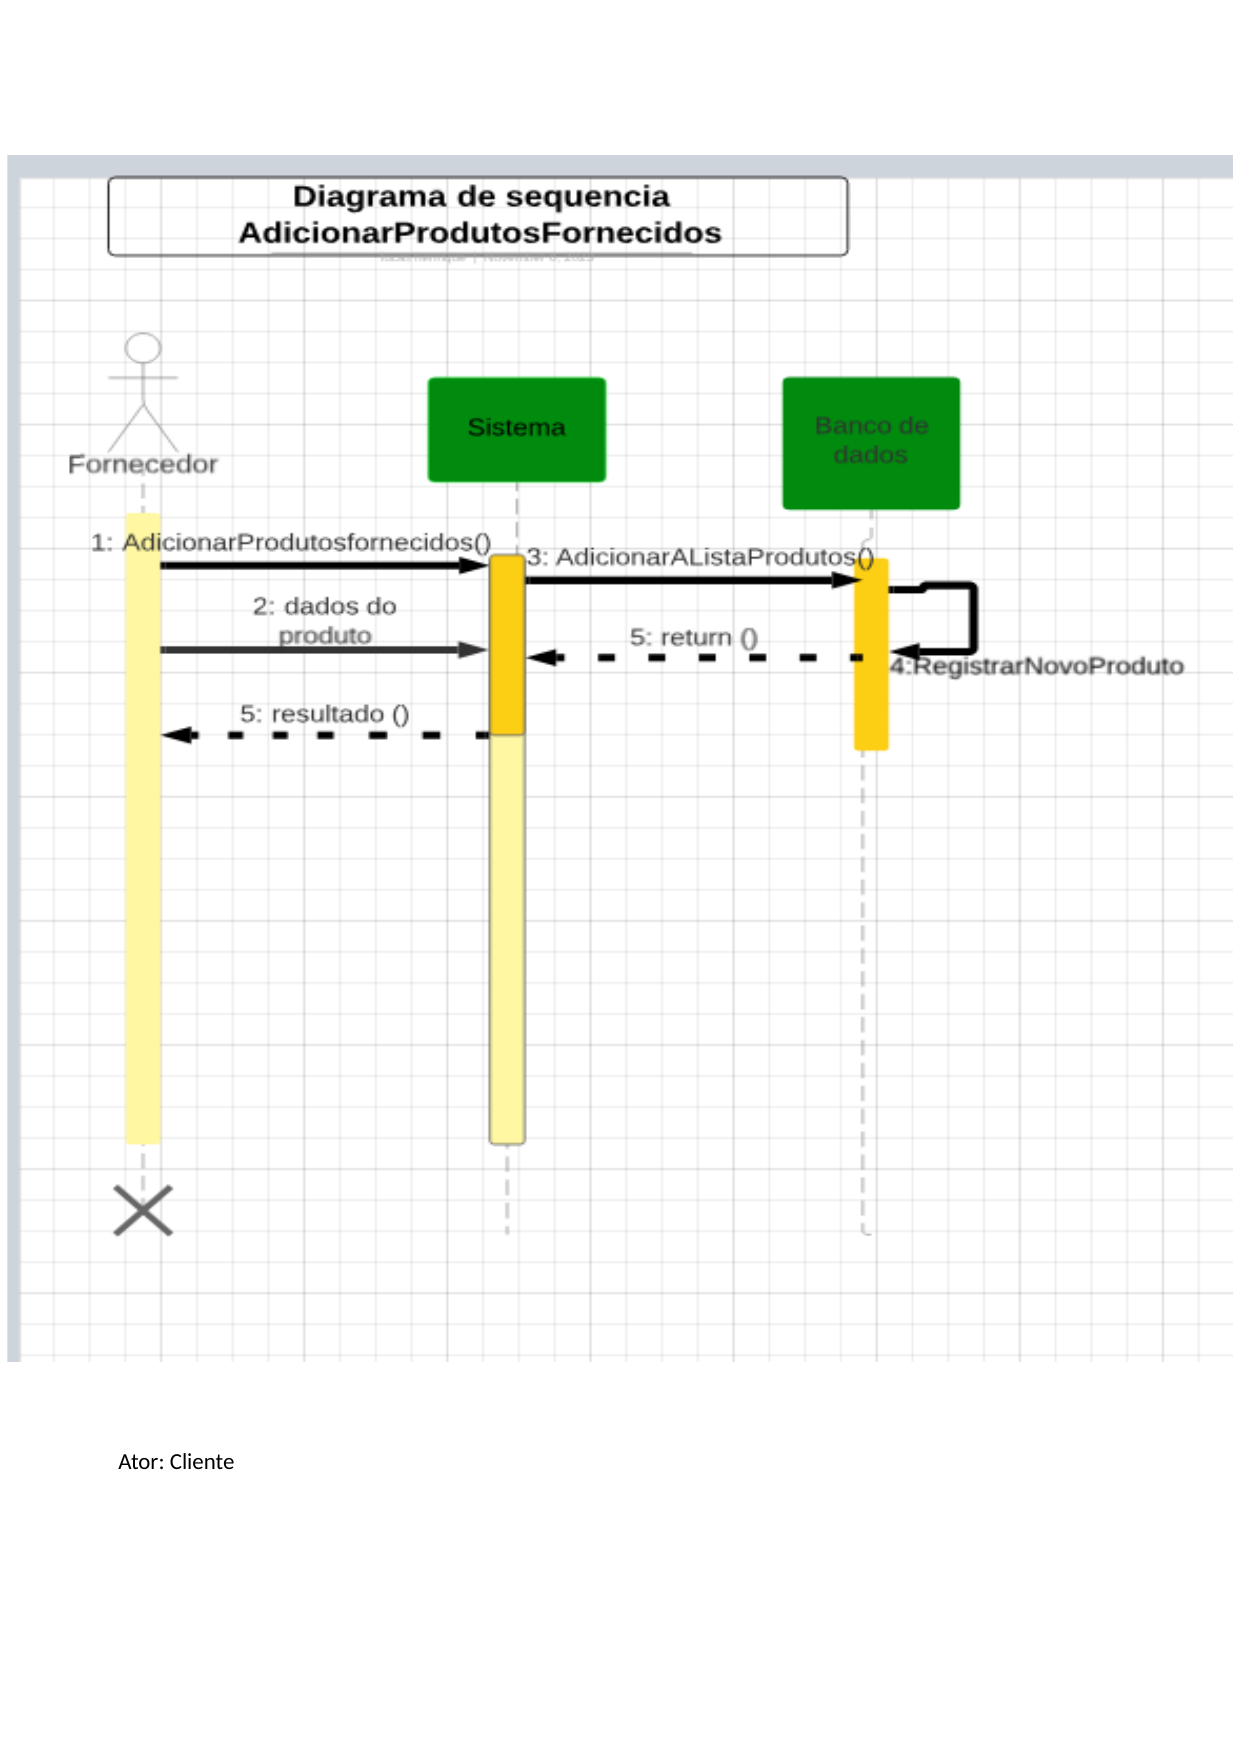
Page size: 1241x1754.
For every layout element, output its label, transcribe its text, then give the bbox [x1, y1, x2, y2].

text Ator: Cliente [118, 1447, 1122, 1476]
